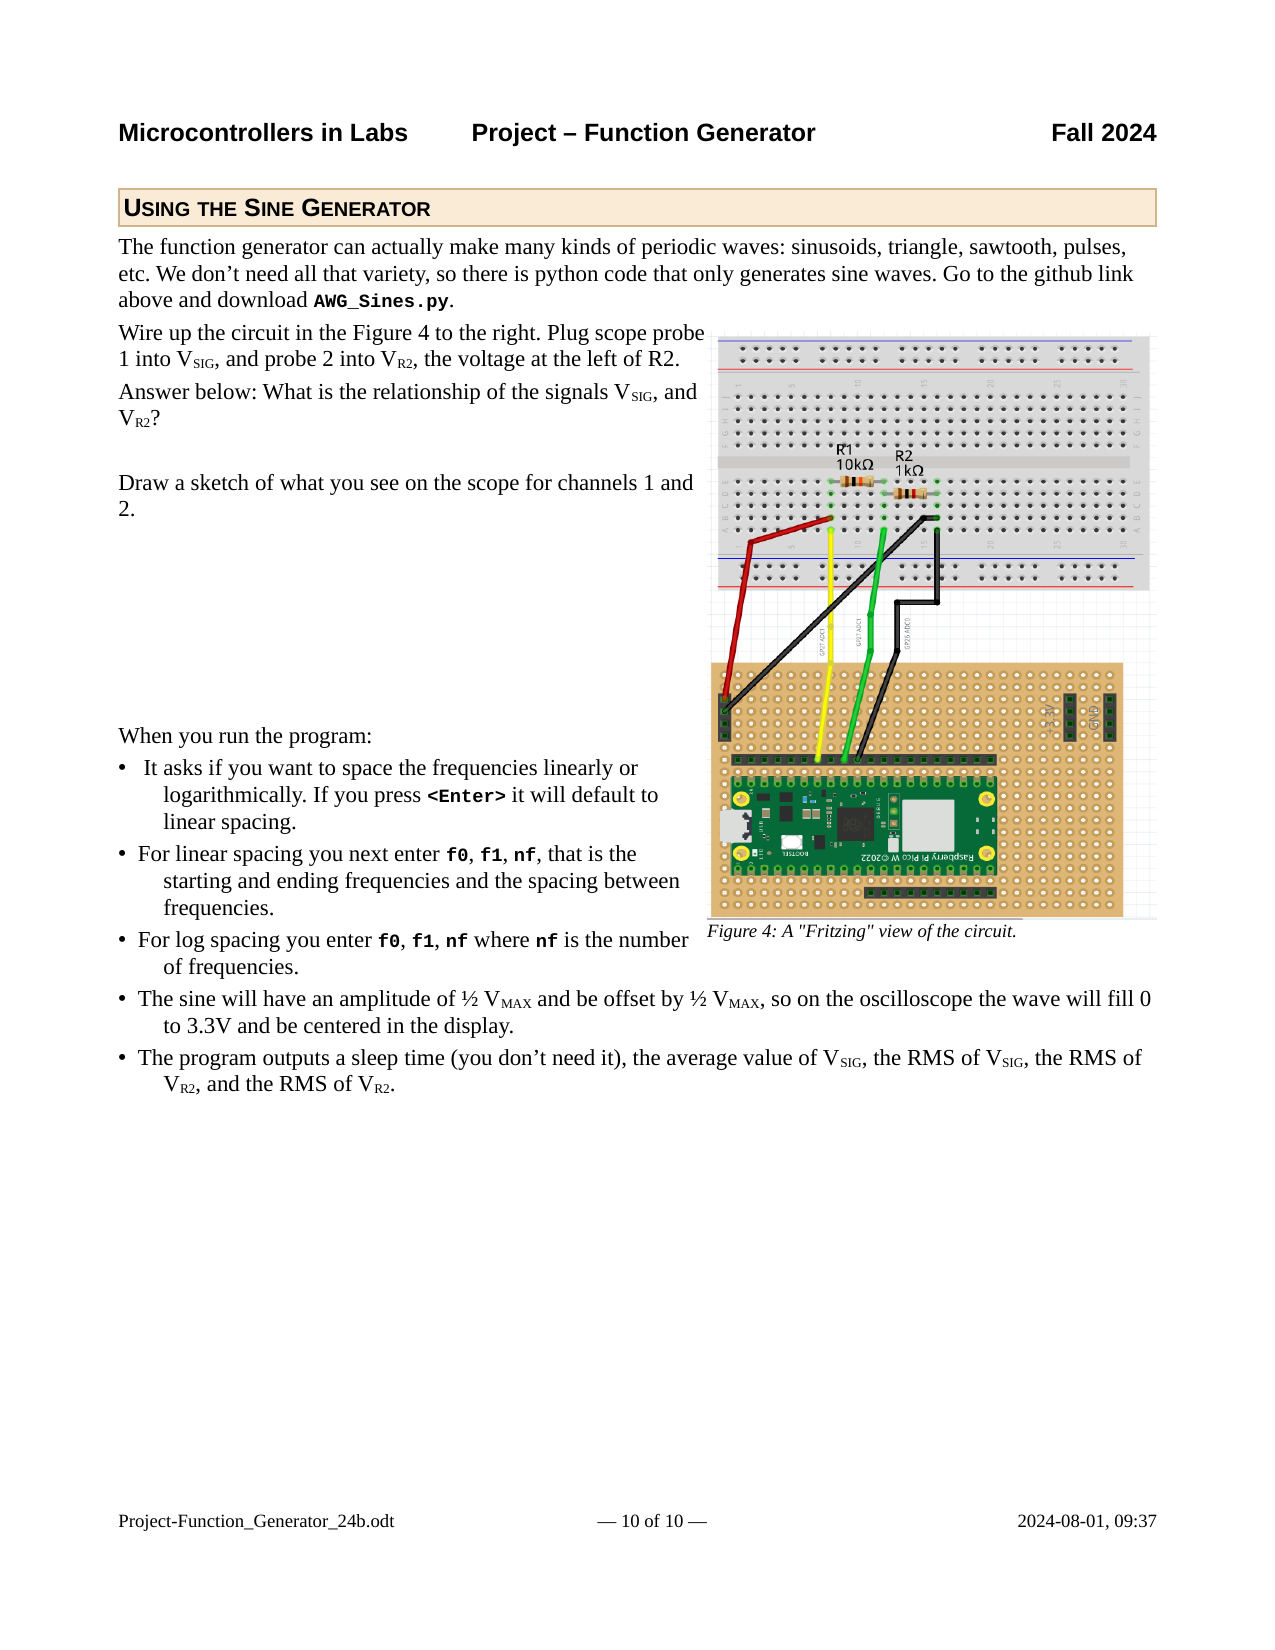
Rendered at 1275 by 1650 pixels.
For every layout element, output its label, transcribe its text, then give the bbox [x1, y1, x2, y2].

picture [706, 331, 1157, 920]
list The program outputs a sleep time (you don’t need it), the average value of VSIG, the RMS of VSIG, the RMS of VR2, and the RMS of VR2. [118, 1044, 1157, 1097]
text Figure 4: A "Fritzing" view of the circuit. [707, 920, 1157, 941]
list The sine will have an amplitude of ½ VMAX and be offset by ½ VMAX, so on the oscilloscope the wave will fill 0 to 3.3V and be centered in the display. [118, 985, 1157, 1038]
text When you run the program: [118, 722, 706, 748]
text Draw a sketch of what you see on the scope for channels 1 and 2. [118, 469, 706, 522]
subtitle Using the Sine Generator [120, 190, 1155, 225]
list For log spacing you enter f0, f1, nf where nf is the number of frequencies. [118, 926, 1157, 979]
list It asks if you want to space the frequencies linearly or logarithmically. If you press <Enter> it will default to linear spacing. [118, 754, 706, 834]
text Answer below: What is the relationship of the signals VSIG, and VR2? [118, 378, 706, 431]
text The function generator can actually make many kinds of periodic waves: sinusoids, triangle, sawtooth, pulses, etc. We don’t need all that variety, so there is python code that only generates sine waves. Go to the github link above and download AWG_Sines.py. [118, 233, 1157, 313]
list For linear spacing you next enter f0, f1, nf, that is the starting and ending frequencies and the spacing between frequencies. [118, 840, 706, 920]
text Wire up the circuit in the Figure 4 to the right. Plug scope probe 1 into VSIG, and probe 2 into VR2, the voltage at the left of R2. [118, 319, 1157, 372]
